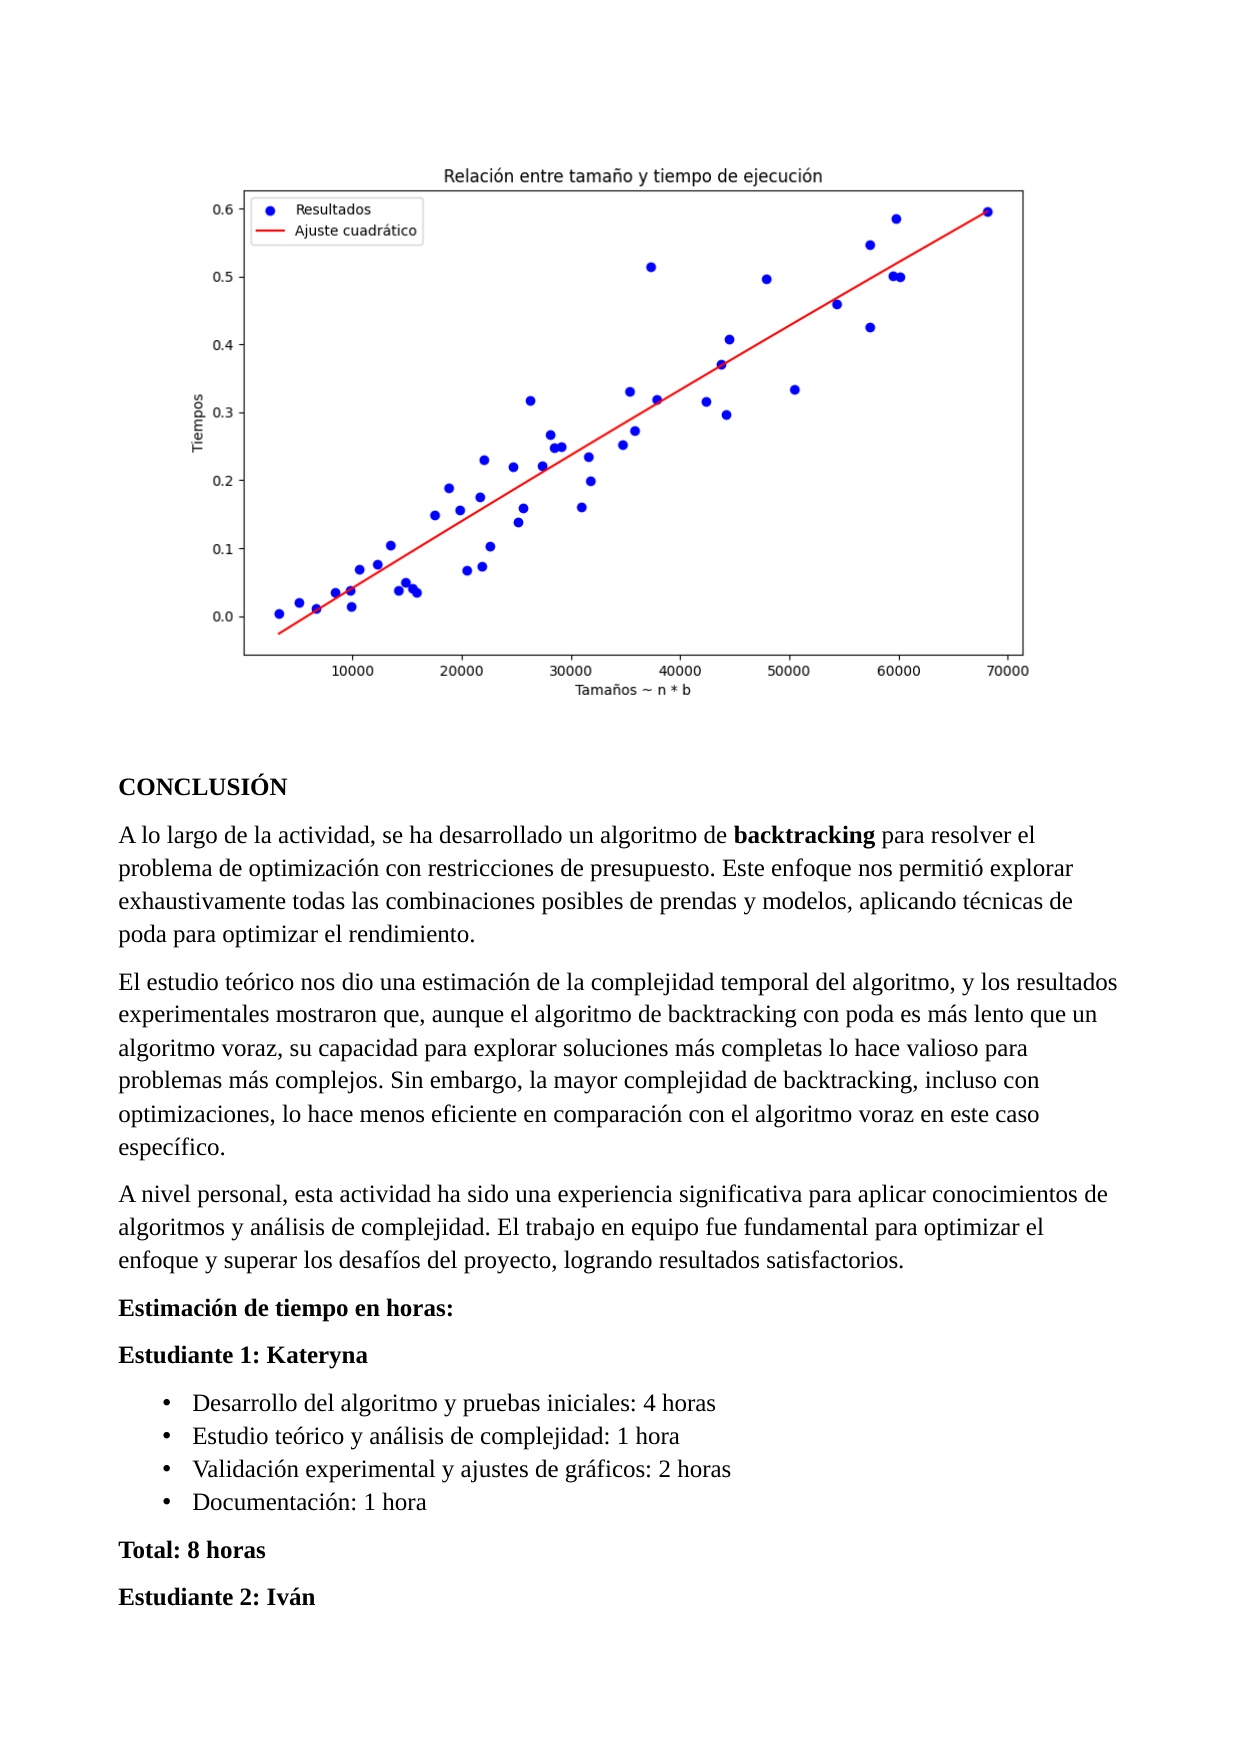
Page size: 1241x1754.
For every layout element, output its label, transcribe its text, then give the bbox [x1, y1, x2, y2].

list Validación experimental y ajustes de gráficos: 2 horas [162, 1454, 1122, 1483]
text A nivel personal, esta actividad ha sido una experiencia significativa para aplicar conocimientos de algoritmos y análisis de complejidad. El trabajo en equipo fue fundamental para optimizar el enfoque y superar los desafíos del proyecto, logrando resultados satisfactorios. [118, 1179, 1122, 1274]
text Estudiante 1: Kateryna [118, 1341, 1122, 1369]
text El estudio teórico nos dio una estimación de la complejidad temporal del algoritmo, y los resultados experimentales mostraron que, aunque el algoritmo de backtracking con poda es más lento que un algoritmo voraz, su capacidad para explorar soluciones más completas lo hace valioso para problemas más complejos. Sin embargo, la mayor complejidad de backtracking, incluso con optimizaciones, lo hace menos eficiente en comparación con el algoritmo voraz en este caso específico. [118, 967, 1122, 1160]
list Desarrollo del algoritmo y pruebas iniciales: 4 horas [162, 1388, 1122, 1417]
text CONCLUSIÓN [118, 772, 1122, 801]
text Total: 8 horas [118, 1535, 1122, 1563]
list Estudio teórico y análisis de complejidad: 1 hora [162, 1421, 1122, 1450]
text Estimación de tiempo en horas: [118, 1293, 1122, 1322]
text A lo largo de la actividad, se ha desarrollado un algoritmo de backtracking para resolver el problema de optimización con restricciones de presupuesto. Este enfoque nos permitió explorar exhaustivamente todas las combinaciones posibles de prendas y modelos, aplicando técnicas de poda para optimizar el rendimiento. [118, 820, 1122, 948]
list Documentación: 1 hora [162, 1487, 1122, 1516]
text Estudiante 2: Iván [118, 1582, 1122, 1611]
picture [118, 118, 1123, 721]
